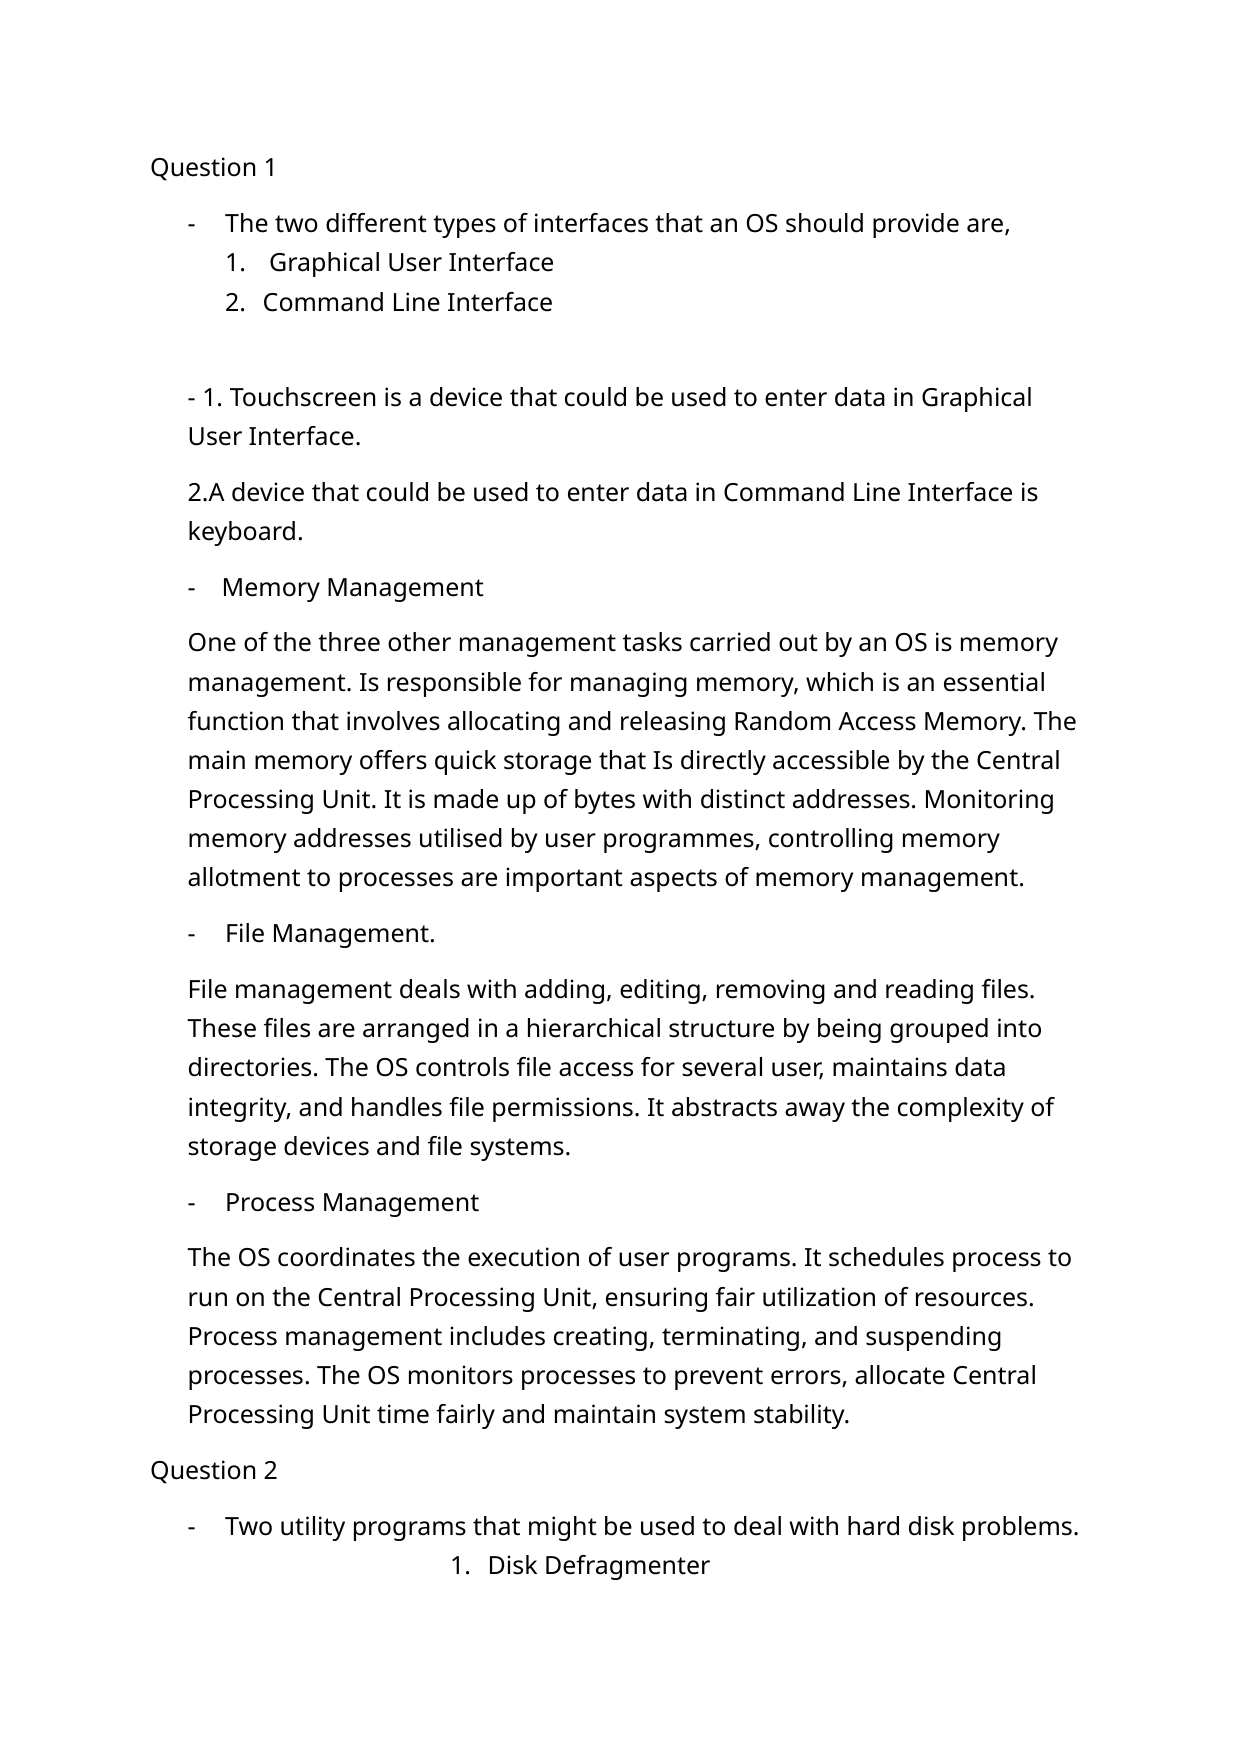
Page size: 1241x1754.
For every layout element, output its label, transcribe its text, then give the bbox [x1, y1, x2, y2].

text One of the three other management tasks carried out by an OS is memory management. Is responsible for managing memory, which is an essential function that involves allocating and releasing Random Access Memory. The main memory offers quick storage that Is directly accessible by the Central Processing Unit. It is made up of bytes with distinct addresses. Monitoring memory addresses utilised by user programmes, controlling memory allotment to processes are important aspects of memory management. [187, 625, 1090, 894]
text File management deals with adding, editing, removing and reading files. These files are arranged in a hierarchical structure by being grouped into directories. The OS controls file access for several user, maintains data integrity, and handles file permissions. It abstracts away the complexity of storage devices and file systems. [187, 972, 1090, 1162]
list Command Line Interface [225, 284, 1090, 318]
text Question 1 [150, 150, 1090, 184]
text 2.A device that could be used to enter data in Command Line Interface is keyboard. [187, 474, 1090, 547]
text Question 2 [150, 1452, 1090, 1487]
text The OS coordinates the execution of user programs. It schedules process to run on the Central Processing Unit, ensuring fair utilization of resources. Process management includes creating, terminating, and suspending processes. The OS monitors processes to prevent errors, allocate Central Processing Unit time fairly and maintain system stability. [187, 1240, 1090, 1431]
list Process Management [187, 1184, 1090, 1218]
text - 1. Touchscreen is a device that could be used to enter data in Graphical User Interface. [187, 379, 1090, 452]
list The two different types of interfaces that an OS should provide are, [187, 206, 1090, 240]
list Two utility programs that might be used to deal with hard disk problems. [187, 1508, 1090, 1542]
list File Management. [187, 916, 1090, 950]
text - Memory Management [187, 569, 1090, 603]
list Graphical User Interface [225, 245, 1090, 279]
list Disk Defragmenter [450, 1547, 1090, 1582]
